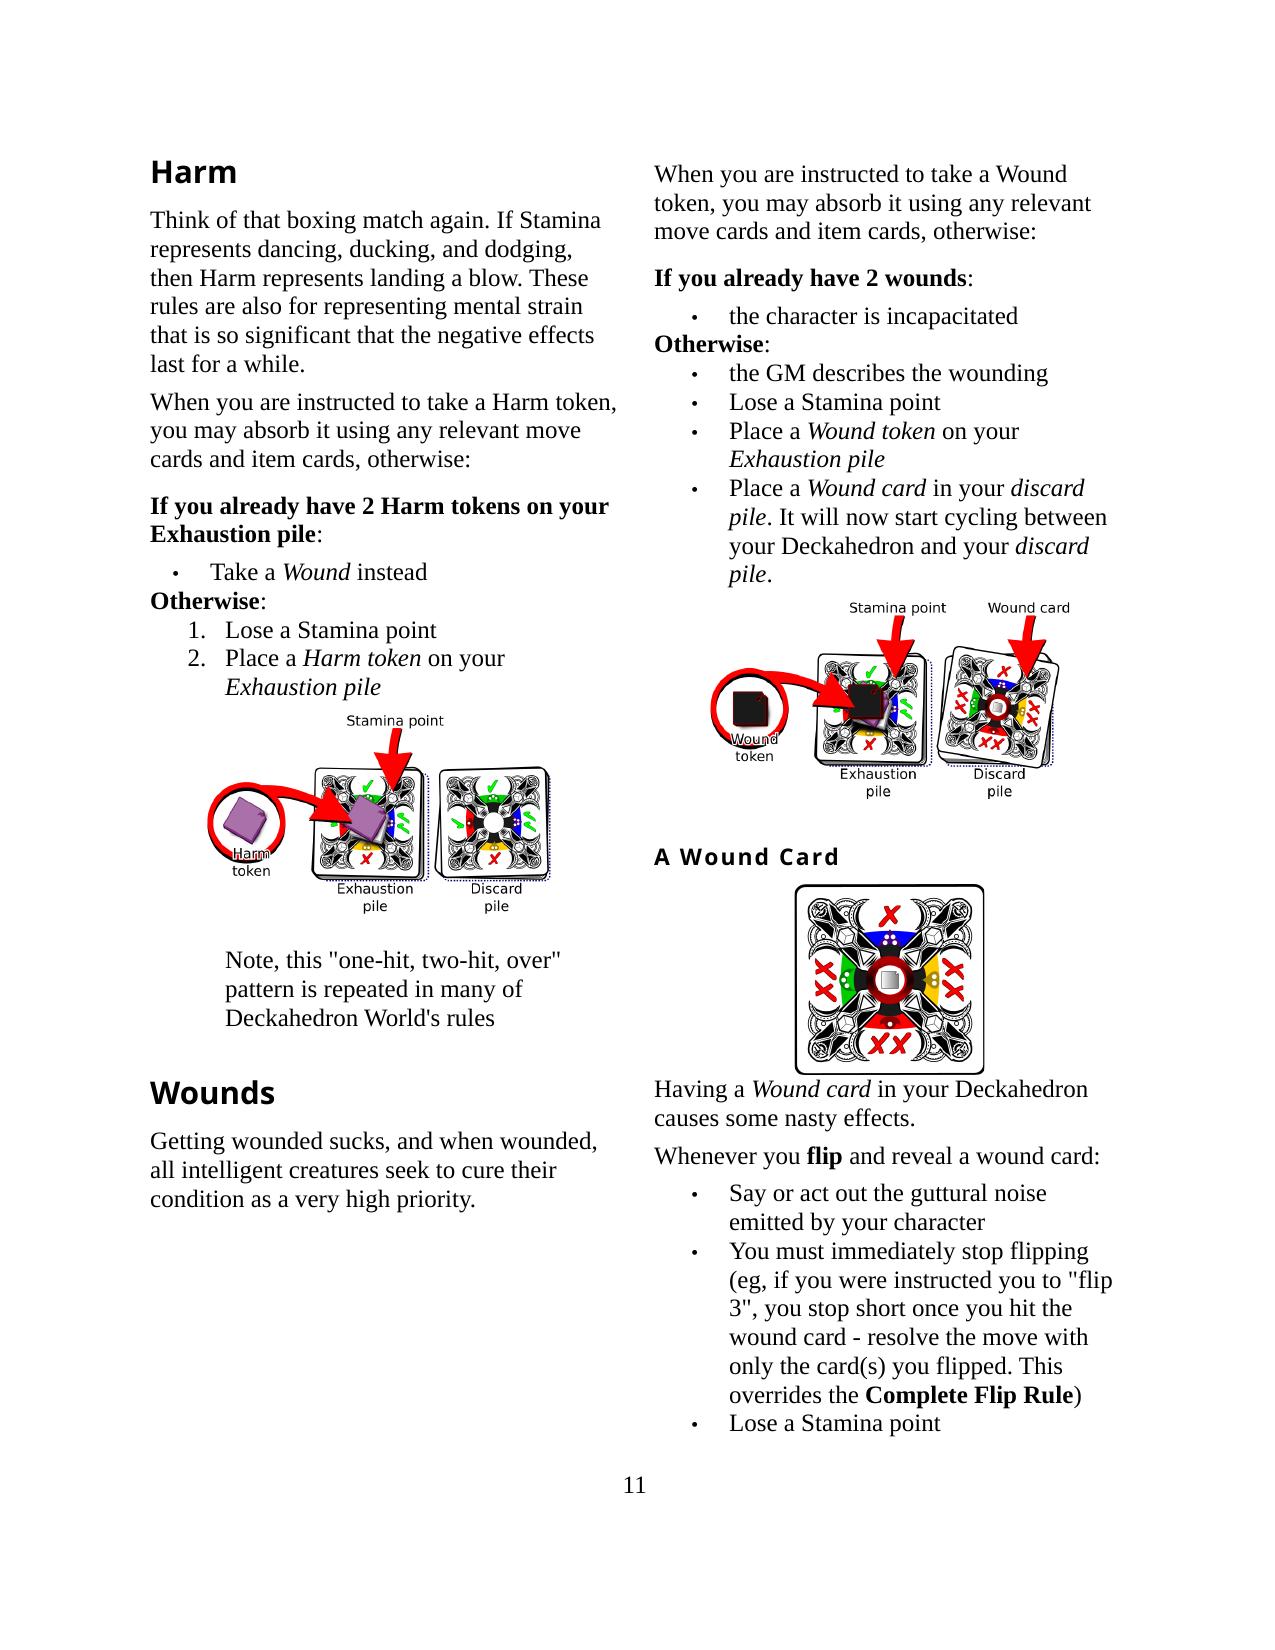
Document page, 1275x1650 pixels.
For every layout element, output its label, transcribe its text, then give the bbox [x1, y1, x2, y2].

list Lose a Stamina point [691, 387, 1125, 416]
text When you are instructed to take a Wound token, you may absorb it using any relevant move cards and item cards, otherwise: [654, 159, 1125, 245]
text If you already have 2 wounds: [654, 263, 1125, 292]
text Think of that boxing match again. If Stamina represents dancing, ducking, and dodging, then Harm represents landing a blow. These rules are also for representing mental strain that is so significant that the negative effects last for a while. [150, 205, 621, 378]
subtitle A Wound Card [654, 841, 1125, 872]
list Place a Harm token on your Exhaustion pile [187, 643, 621, 701]
subtitle Harm [150, 150, 621, 193]
subtitle Wounds [150, 1071, 621, 1114]
text When you are instructed to take a Harm token, you may absorb it using any relevant move cards and item cards, otherwise: [150, 387, 621, 473]
list You must immediately stop flipping (eg, if you were instructed you to "flip 3", you stop short once you hit the wound card - resolve the move with only the card(s) you flipped. This overrides the Complete Flip Rule) [691, 1236, 1125, 1408]
text Otherwise: [150, 586, 621, 615]
text Having a Wound card in your Deckahedron causes some nasty effects. [654, 1074, 1125, 1132]
list Place a Wound token on your Exhaustion pile [691, 416, 1125, 473]
text Otherwise: [654, 329, 1125, 358]
list the GM describes the wounding [691, 358, 1125, 387]
list Take a Wound instead [172, 557, 621, 586]
list Say or act out the guttural noise emitted by your character [691, 1178, 1125, 1236]
text Note, this "one-hit, two-hit, over" pattern is repeated in many of Deckahedron World's rules [225, 945, 621, 1031]
list Lose a Stamina point [187, 615, 621, 643]
list Lose a Stamina point [691, 1408, 1125, 1437]
list Place a Wound card in your discard pile. It will now start cycling between your Deckahedron and your discard pile. [691, 473, 1125, 588]
picture [702, 588, 1077, 816]
picture [198, 701, 573, 931]
list the character is incapacitated [691, 301, 1125, 329]
text Whenever you flip and reveal a wound card: [654, 1141, 1125, 1169]
text If you already have 2 Harm tokens on your Exhaustion pile: [150, 491, 621, 548]
text Getting wounded sucks, and when wounded, all intelligent creatures seek to cure their condition as a very high priority. [150, 1126, 621, 1213]
picture [794, 884, 985, 1075]
